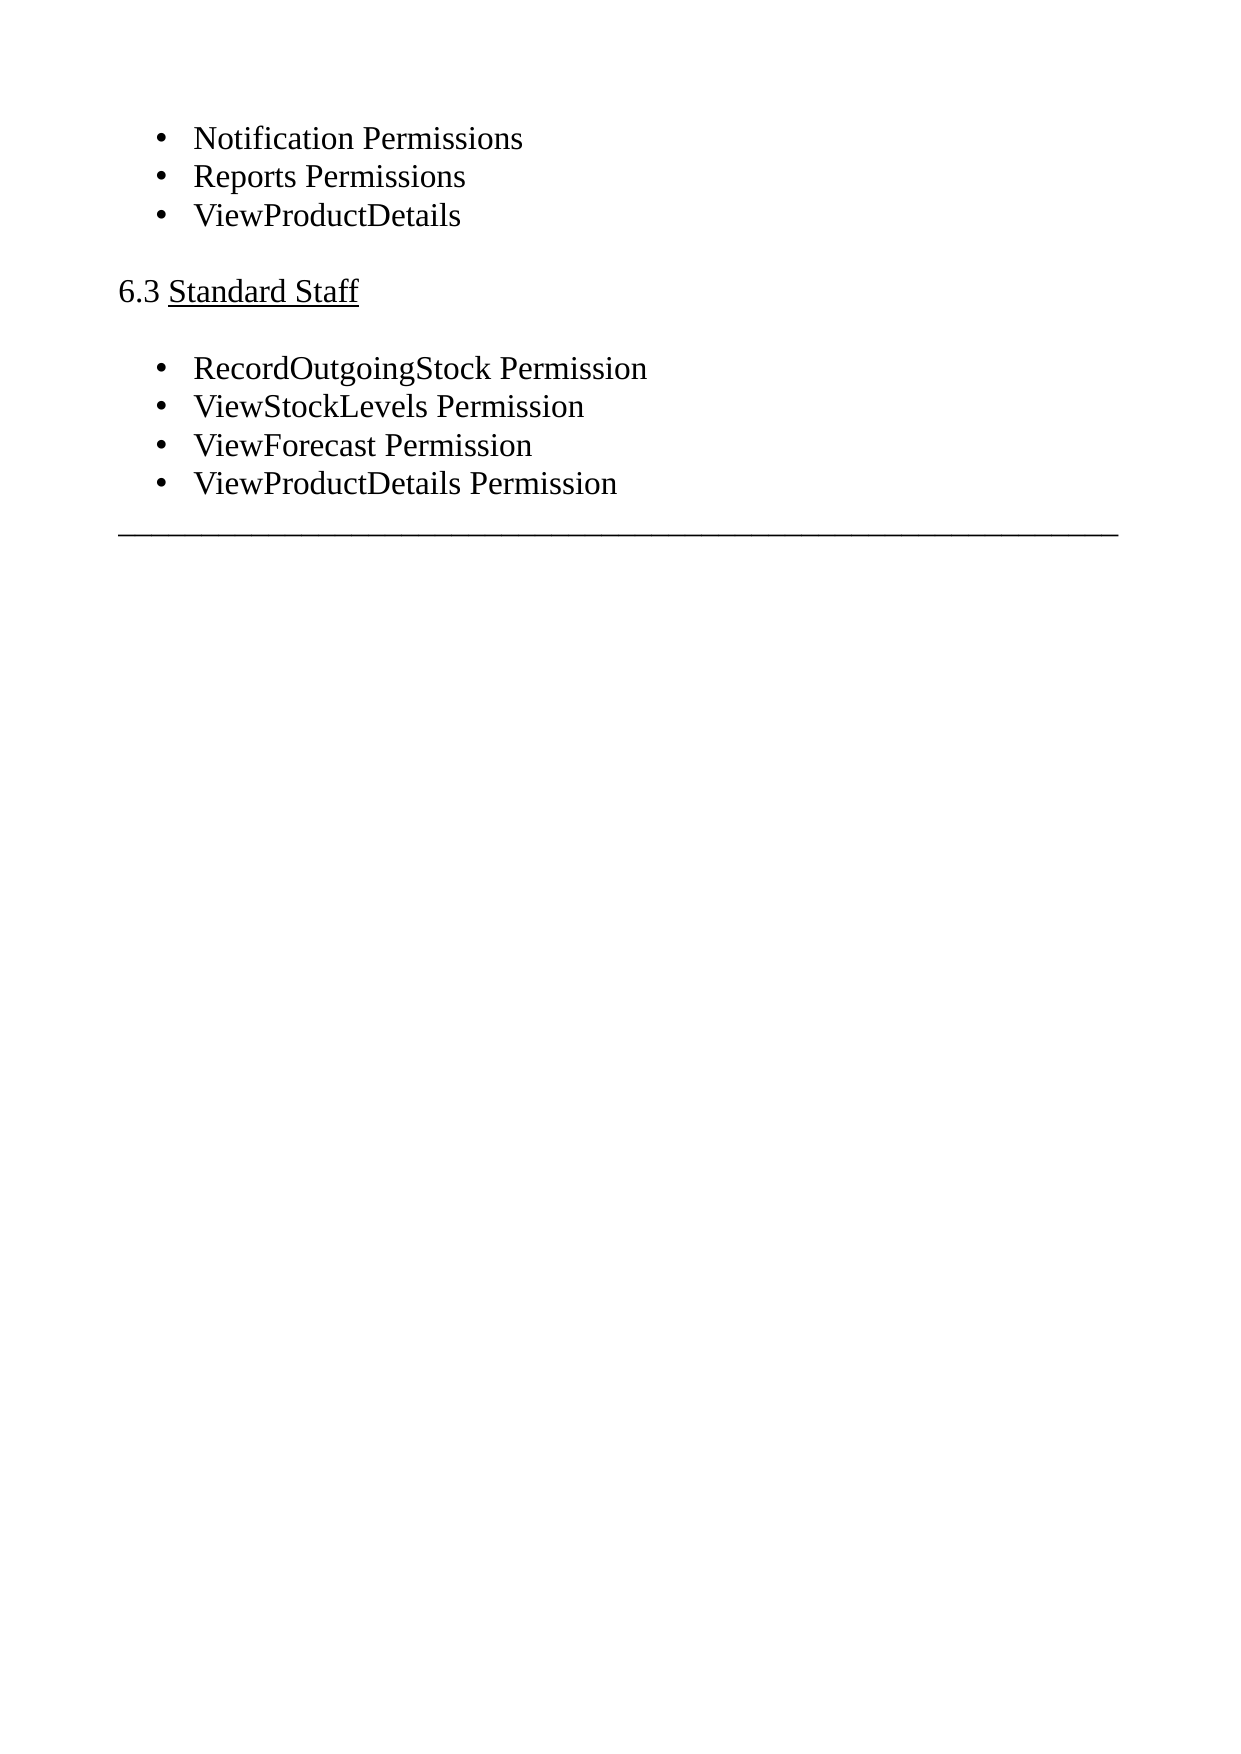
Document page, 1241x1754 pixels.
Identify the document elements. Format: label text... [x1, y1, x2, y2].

list ViewProductDetails Permission [156, 463, 1122, 501]
text 6.3 Standard Staff [118, 271, 1122, 310]
text ____________________________________________________________ [118, 501, 1122, 540]
list ViewForecast Permission [156, 425, 1122, 463]
list ViewStockLevels Permission [156, 386, 1122, 425]
list Reports Permissions [156, 156, 1122, 195]
list Notification Permissions [156, 118, 1122, 156]
list ViewProductDetails [156, 195, 1122, 233]
list RecordOutgoingStock Permission [156, 348, 1122, 386]
